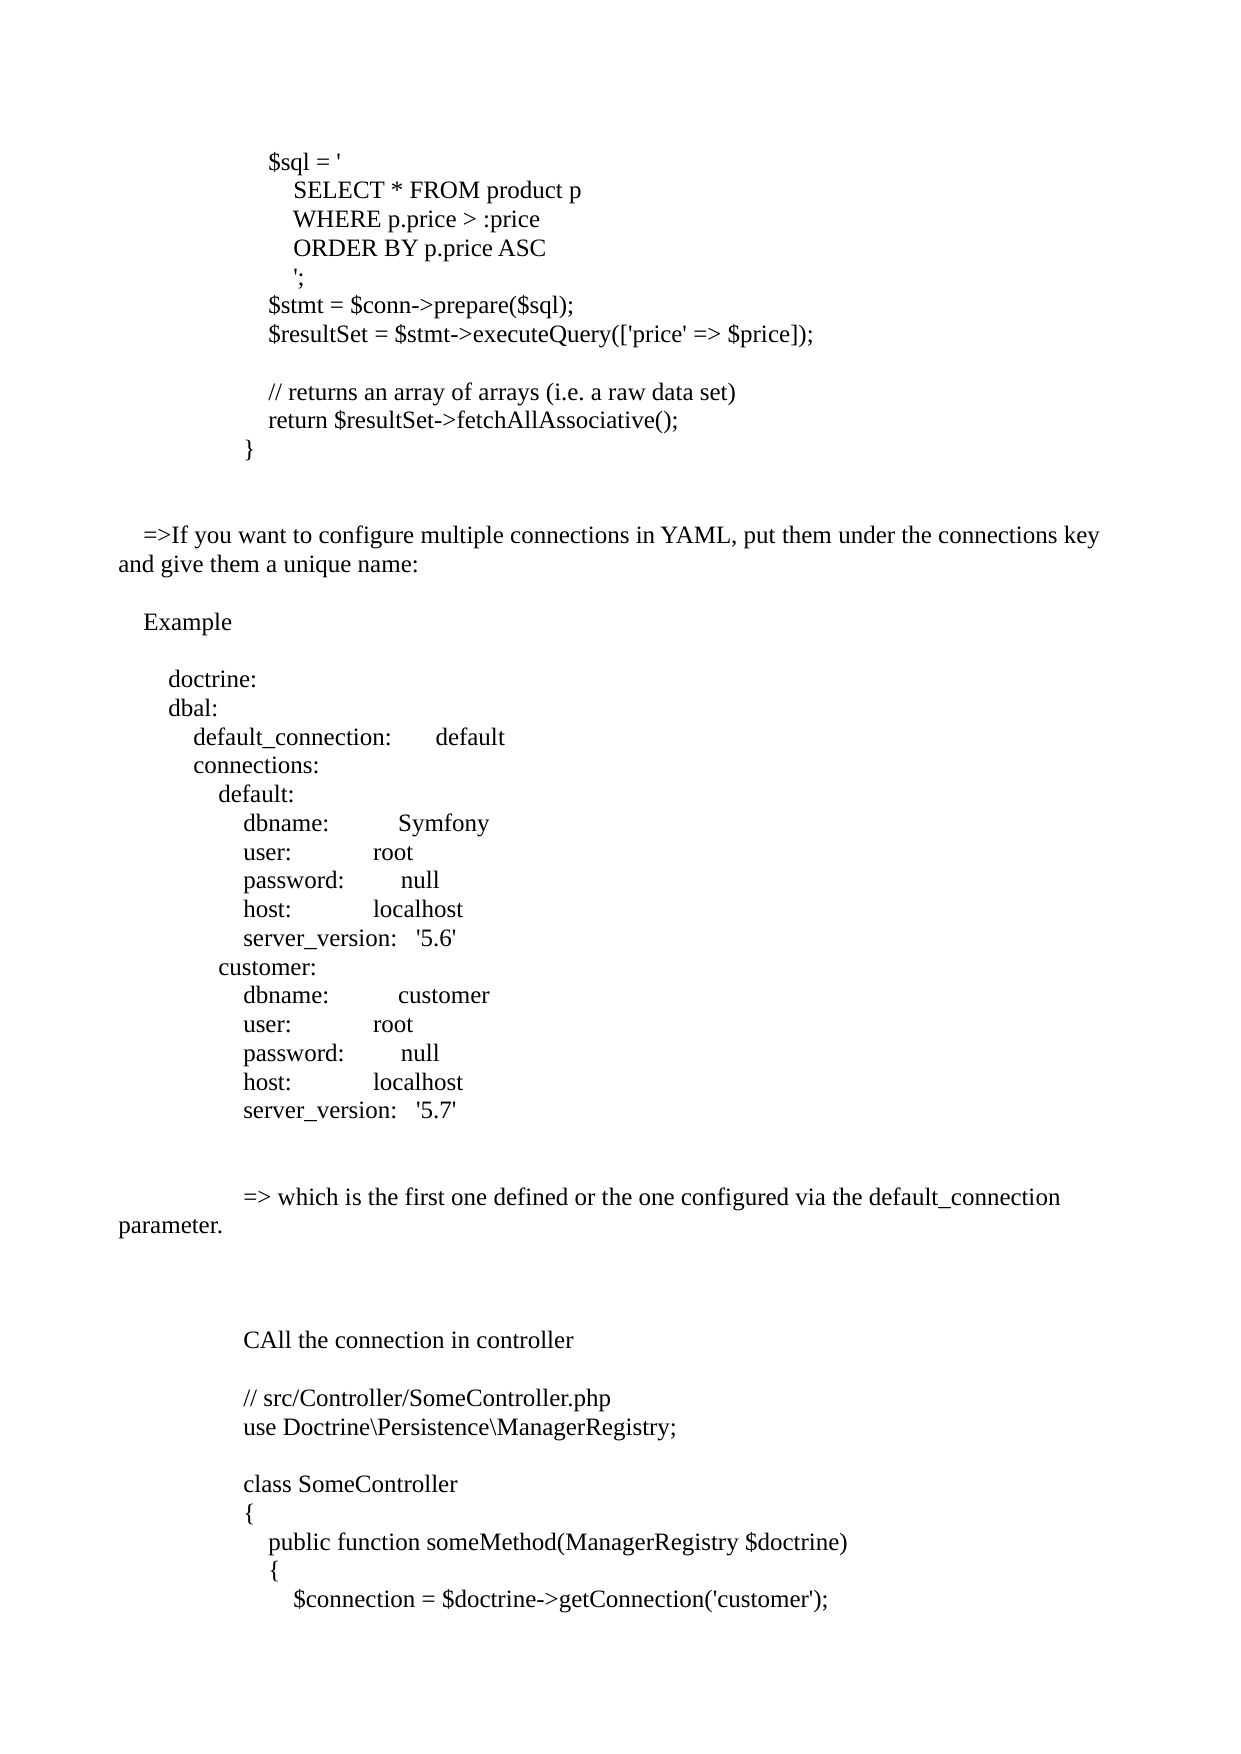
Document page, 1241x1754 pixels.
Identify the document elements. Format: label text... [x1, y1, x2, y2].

text Example [118, 607, 1122, 636]
text public function someMethod(ManagerRegistry $doctrine) [118, 1527, 1122, 1556]
text dbal: [118, 693, 1122, 722]
text customer: [118, 952, 1122, 981]
text default: [118, 779, 1122, 808]
text SELECT * FROM product p [118, 176, 1122, 204]
text => which is the first one defined or the one configured via the default_connection parameter. [118, 1182, 1122, 1239]
text // src/Controller/SomeController.php [118, 1383, 1122, 1412]
text user: root [118, 1009, 1122, 1038]
text { [118, 1556, 1122, 1584]
text } [118, 434, 1122, 463]
text use Doctrine\Persistence\ManagerRegistry; [118, 1412, 1122, 1441]
text default_connection: default [118, 722, 1122, 751]
text CAll the connection in controller [118, 1326, 1122, 1354]
text $resultSet = $stmt->executeQuery(['price' => $price]); [118, 319, 1122, 348]
text $stmt = $conn->prepare($sql); [118, 291, 1122, 319]
text host: localhost [118, 894, 1122, 923]
text $sql = ' [118, 147, 1122, 176]
text =>If you want to configure multiple connections in YAML, put them under the connections key and give them a unique name: [118, 521, 1122, 578]
text host: localhost [118, 1067, 1122, 1096]
text '; [118, 262, 1122, 291]
text $connection = $doctrine->getConnection('customer'); [118, 1584, 1122, 1613]
text return $resultSet->fetchAllAssociative(); [118, 406, 1122, 434]
text doctrine: [118, 664, 1122, 693]
text // returns an array of arrays (i.e. a raw data set) [118, 377, 1122, 406]
text connections: [118, 751, 1122, 779]
text dbname: Symfony [118, 808, 1122, 837]
text ORDER BY p.price ASC [118, 233, 1122, 262]
text dbname: customer [118, 981, 1122, 1009]
text user: root [118, 837, 1122, 866]
text WHERE p.price > :price [118, 204, 1122, 233]
text class SomeController [118, 1469, 1122, 1498]
text password: null [118, 1038, 1122, 1067]
text { [118, 1498, 1122, 1527]
text password: null [118, 866, 1122, 894]
text server_version: '5.6' [118, 923, 1122, 952]
text server_version: '5.7' [118, 1096, 1122, 1124]
